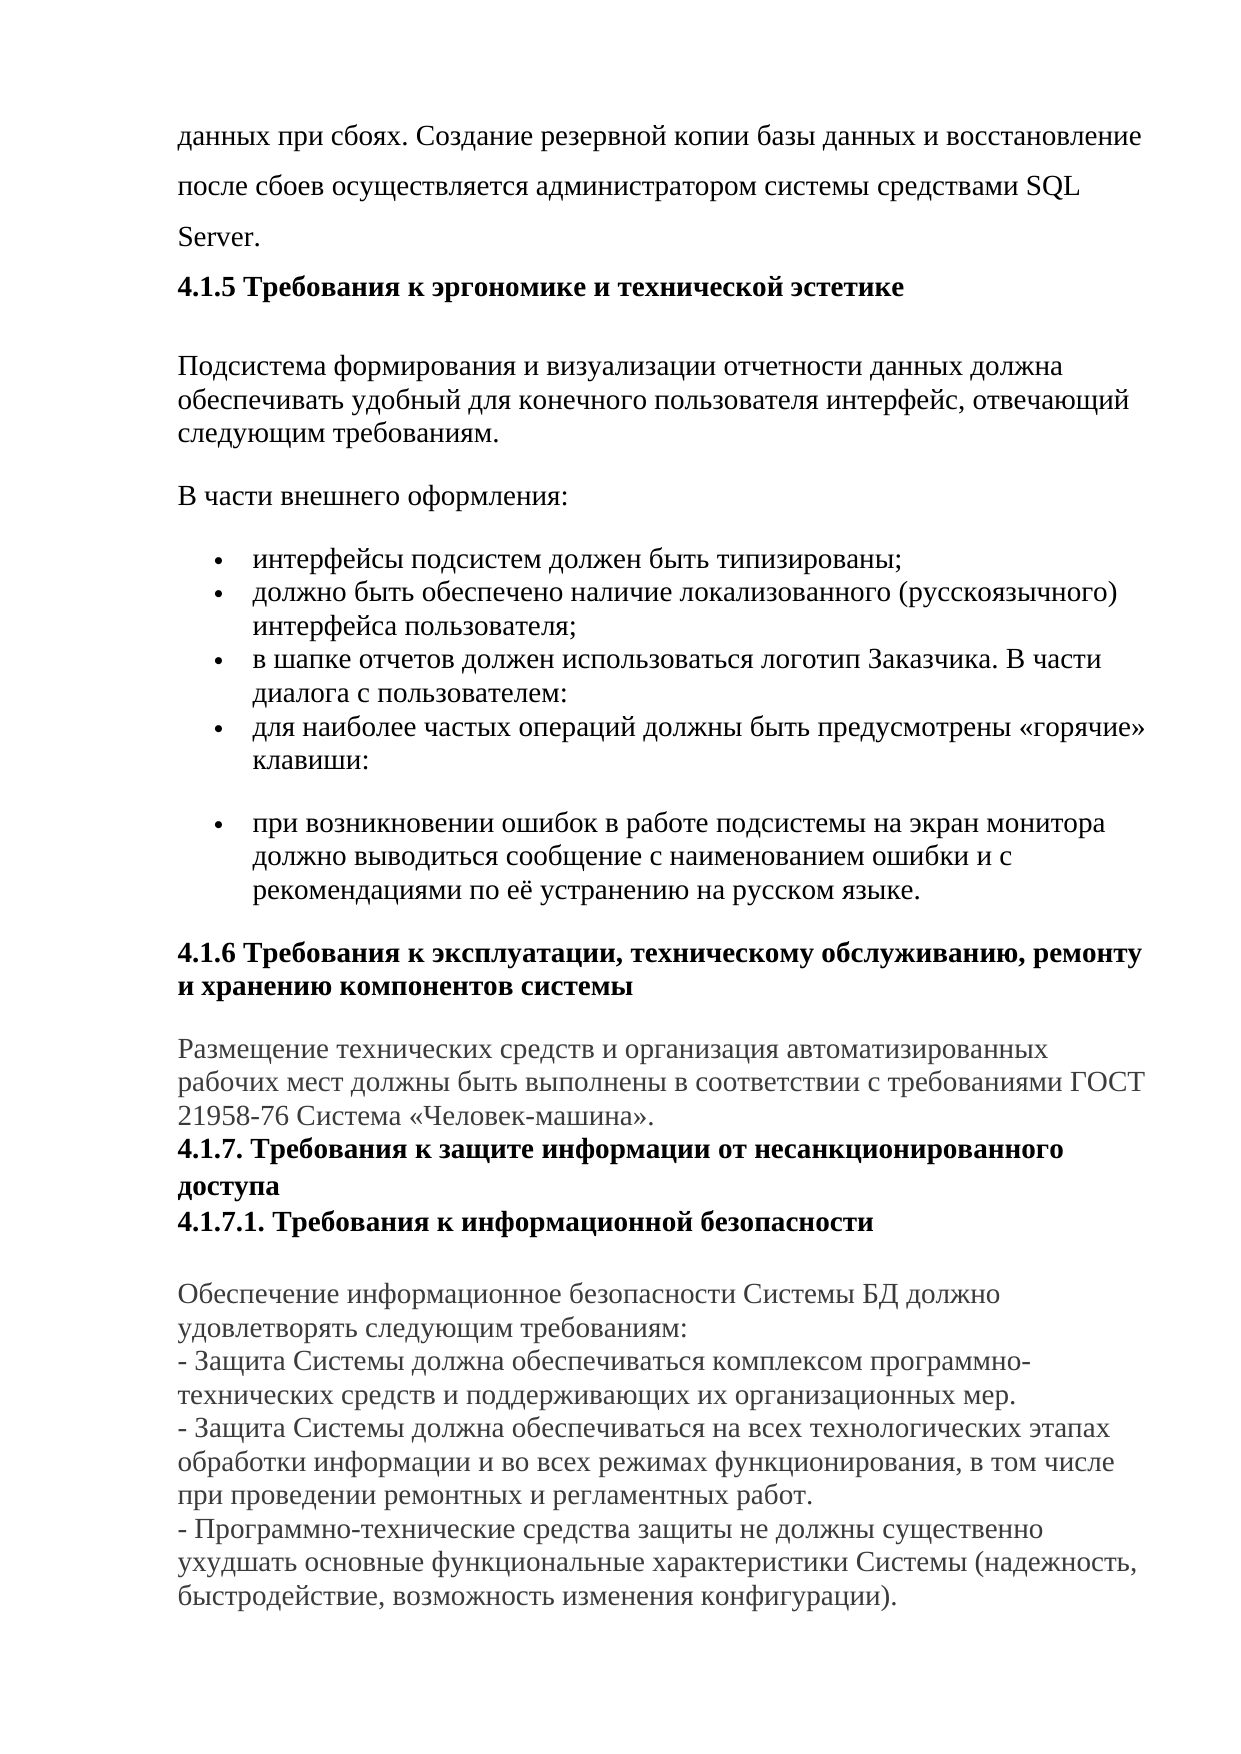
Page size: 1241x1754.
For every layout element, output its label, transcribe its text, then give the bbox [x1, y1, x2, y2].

text 4.1.7.1. Требования к информационной безопасности [177, 1204, 1152, 1237]
list интерфейсы подсистем должен быть типизированы; [215, 541, 1152, 574]
list для наиболее частых операций должны быть предусмотрены «горячие» клавиши: [215, 709, 1152, 776]
text Размещение технических средств и организация автоматизированных рабочих мест должны быть выполнены в соответствии с требованиями ГОСТ 21958-76 Система «Человек-машина». [177, 1031, 1152, 1132]
text Обеспечение информационное безопасности Системы БД должно удовлетворять следующим требованиям: - Защита Системы должна обеспечиваться комплексом программно-технических средств и поддерживающих их организационных мер. - Защита Системы должна обеспечиваться на всех технологических этапах обработки информации и во всех режимах функционирования, в том числе при проведении ремонтных и регламентных работ. - Программно-технические средства защиты не должны существенно ухудшать основные функциональные характеристики Системы (надежность, быстродействие, возможность изменения конфигурации). [177, 1276, 1152, 1612]
text 4.1.7. Требования к защите информации от несанкционированного доступа [177, 1132, 1152, 1201]
list при возникновении ошибок в работе подсистемы на экран монитора должно выводиться сообщение с наименованием ошибки и с рекомендациями по её устранению на русском языке. [215, 805, 1152, 906]
text данных при сбоях. Создание резервной копии базы данных и восстановление после сбоев осуществляется администратором системы средствами SQL Server. [177, 118, 1152, 252]
list в шапке отчетов должен использоваться логотип Заказчика. В части диалога с пользователем: [215, 642, 1152, 709]
text 4.1.5 Требования к эргономике и технической эстетике [177, 269, 1152, 303]
list должно быть обеспечено наличие локализованного (русскоязычного) интерфейса пользователя; [215, 574, 1152, 642]
text 4.1.6 Требования к эксплуатации, техническому обслуживанию, ремонту и хранению компонентов системы [177, 935, 1152, 1002]
text Подсистема формирования и визуализации отчетности данных должна обеспечивать удобный для конечного пользователя интерфейс, отвечающий следующим требованиям. [177, 348, 1152, 449]
text В части внешнего оформления: [177, 478, 1152, 512]
